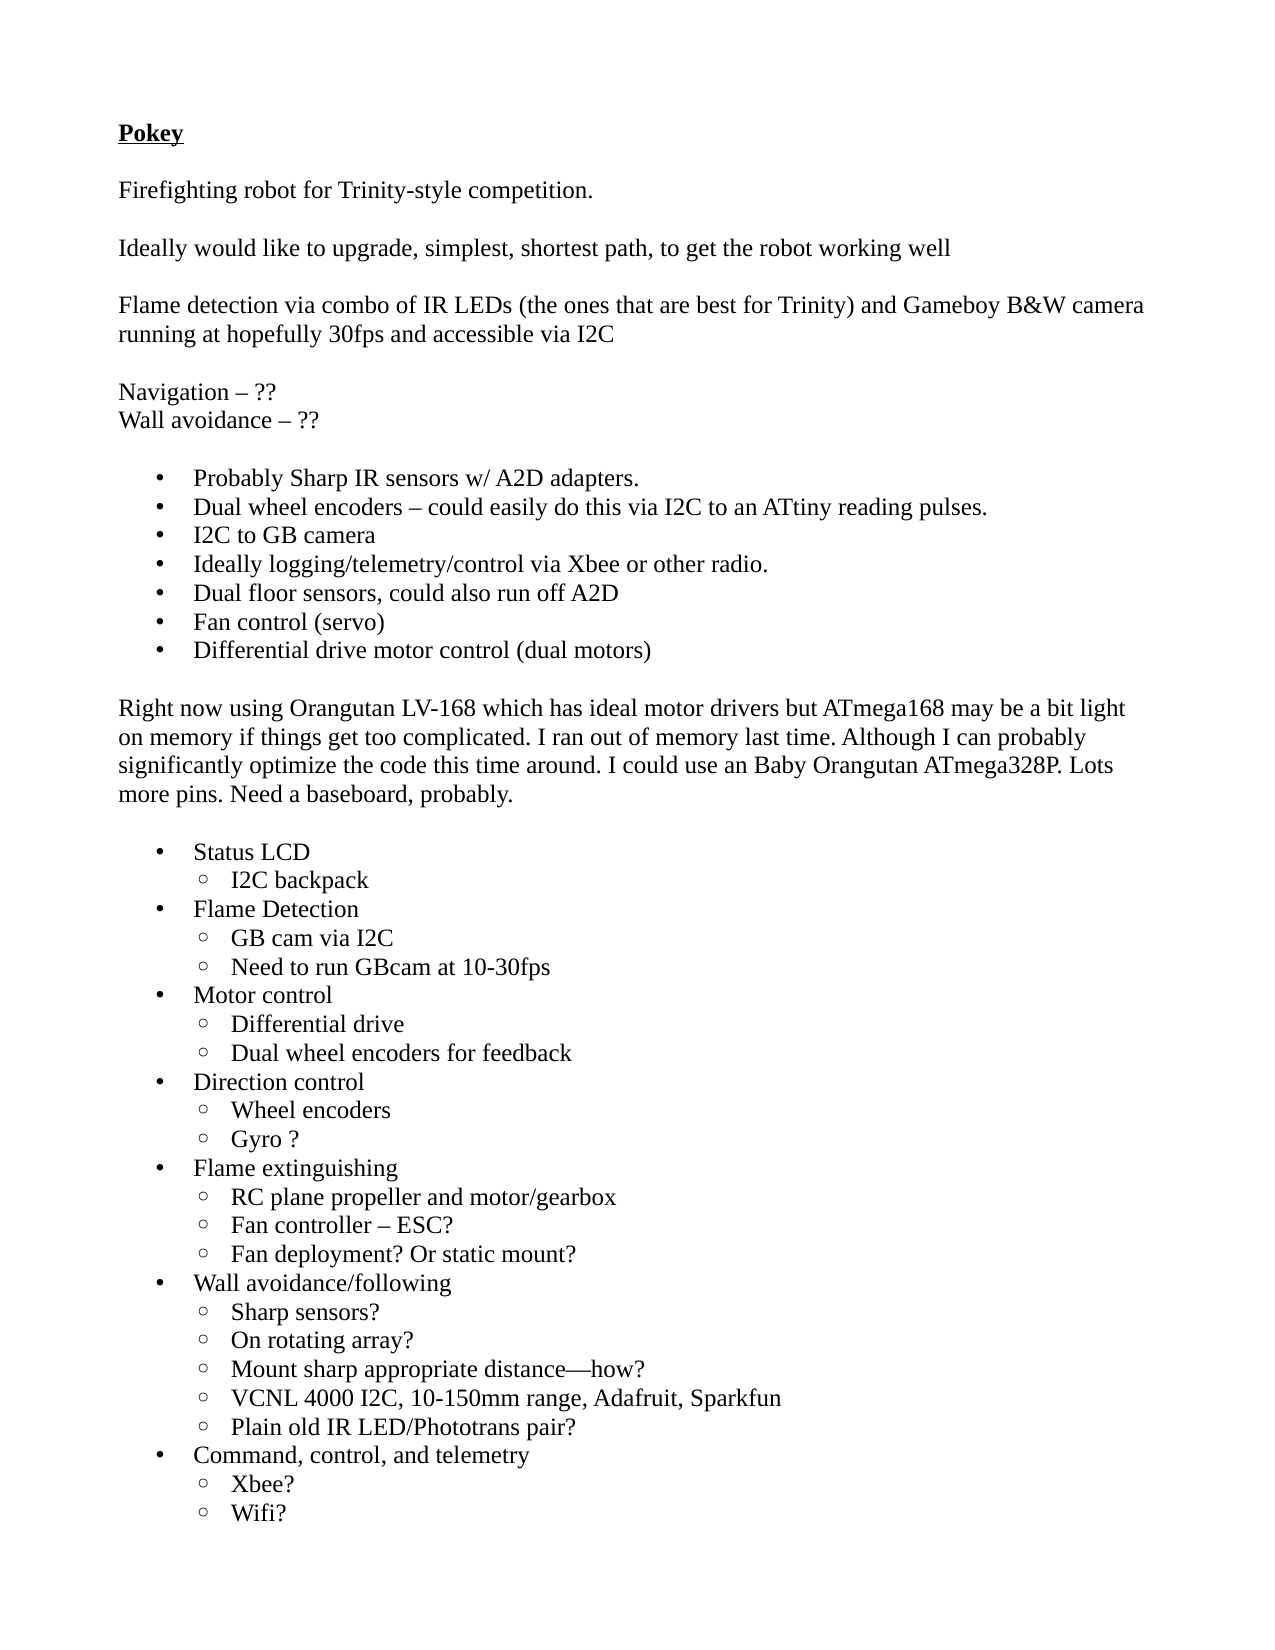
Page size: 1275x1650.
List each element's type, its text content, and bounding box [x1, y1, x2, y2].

list Differential drive [193, 1009, 1157, 1038]
list Fan control (servo) [156, 607, 1157, 636]
text Firefighting robot for Trinity-style competition. [118, 176, 1157, 204]
text Navigation – ?? [118, 377, 1157, 406]
list Gyro ? [193, 1124, 1157, 1153]
list GB cam via I2C [193, 923, 1157, 952]
list Status LCD [156, 837, 1157, 866]
text Right now using Orangutan LV-168 which has ideal motor drivers but ATmega168 may be a bit light on memory if things get too complicated. I ran out of memory last time. Although I can probably significantly optimize the code this time around. I could use an Baby Orangutan ATmega328P. Lots more pins. Need a baseboard, probably. [118, 693, 1157, 808]
list Wheel encoders [193, 1096, 1157, 1124]
list Wifi? [193, 1498, 1157, 1527]
list Probably Sharp IR sensors w/ A2D adapters. [156, 463, 1157, 492]
list Ideally logging/telemetry/control via Xbee or other radio. [156, 549, 1157, 578]
list RC plane propeller and motor/gearbox [193, 1182, 1157, 1211]
text Pokey [118, 118, 1157, 147]
list I2C backpack [193, 866, 1157, 894]
list Flame extinguishing [156, 1153, 1157, 1182]
text Wall avoidance – ?? [118, 406, 1157, 434]
list VCNL 4000 I2C, 10-150mm range, Adafruit, Sparkfun [193, 1383, 1157, 1412]
list Wall avoidance/following [156, 1268, 1157, 1297]
list Dual floor sensors, could also run off A2D [156, 578, 1157, 607]
list Fan deployment? Or static mount? [193, 1239, 1157, 1268]
list On rotating array? [193, 1326, 1157, 1354]
list Dual wheel encoders for feedback [193, 1038, 1157, 1067]
list I2C to GB camera [156, 521, 1157, 549]
list Need to run GBcam at 10-30fps [193, 952, 1157, 981]
list Command, control, and telemetry [156, 1441, 1157, 1469]
list Plain old IR LED/Phototrans pair? [193, 1412, 1157, 1441]
list Fan controller – ESC? [193, 1211, 1157, 1239]
list Mount sharp appropriate distance—how? [193, 1354, 1157, 1383]
list Motor control [156, 981, 1157, 1009]
list Xbee? [193, 1469, 1157, 1498]
list Flame Detection [156, 894, 1157, 923]
text Ideally would like to upgrade, simplest, shortest path, to get the robot working well [118, 233, 1157, 262]
text Flame detection via combo of IR LEDs (the ones that are best for Trinity) and Gameboy B&W camera running at hopefully 30fps and accessible via I2C [118, 291, 1157, 348]
list Differential drive motor control (dual motors) [156, 636, 1157, 664]
list Sharp sensors? [193, 1297, 1157, 1326]
list Dual wheel encoders – could easily do this via I2C to an ATtiny reading pulses. [156, 492, 1157, 521]
list Direction control [156, 1067, 1157, 1096]
